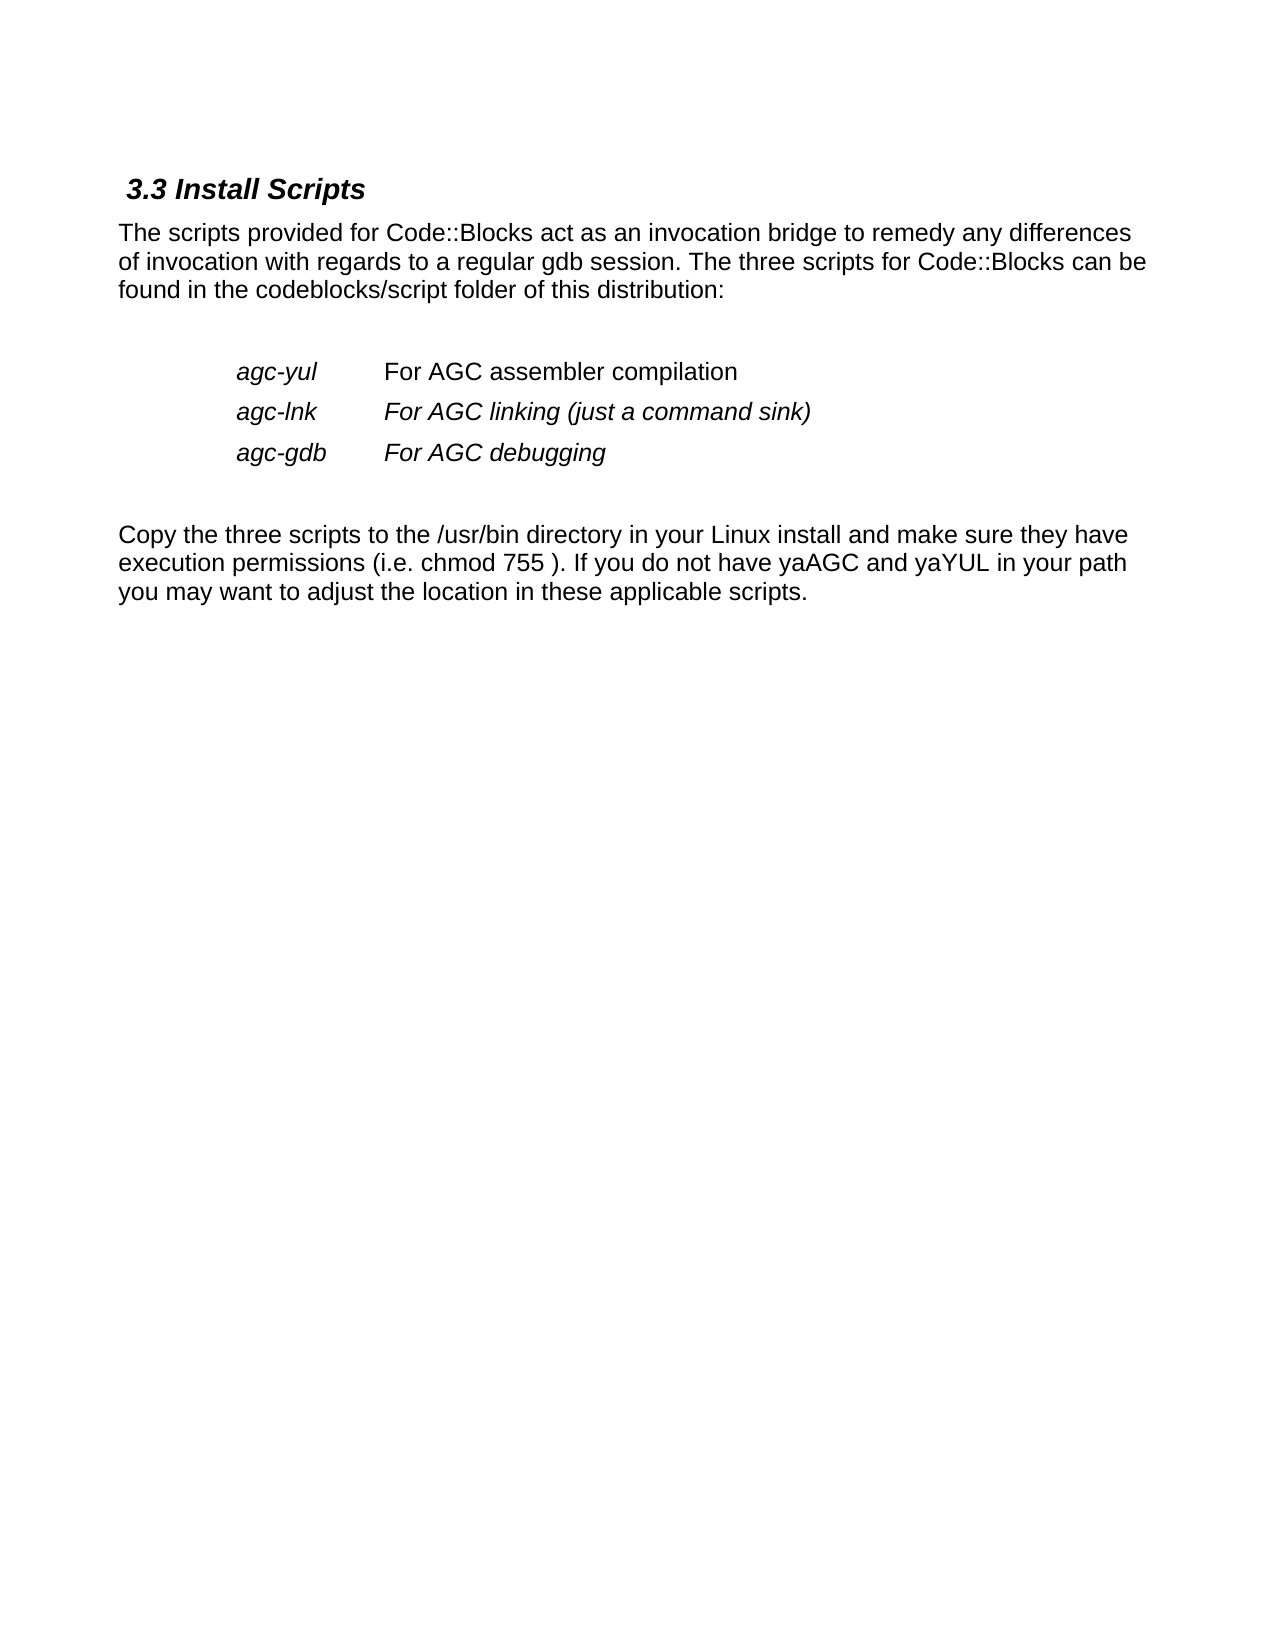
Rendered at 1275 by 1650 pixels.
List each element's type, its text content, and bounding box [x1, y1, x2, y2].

text Copy the three scripts to the /usr/bin directory in your Linux install and make sure they have execution permissions (i.e. chmod 755 ). If you do not have yaAGC and yaYUL in your path you may want to adjust the location in these applicable scripts. [118, 519, 1157, 606]
text The scripts provided for Code::Blocks act as an invocation bridge to remedy any differences of invocation with regards to a regular gdb session. The three scripts for Code::Blocks can be found in the codeblocks/script folder of this distribution: [118, 218, 1157, 304]
text agc-lnk For AGC linking (just a command sink) [236, 397, 1157, 426]
subtitle Install Scripts [118, 172, 1157, 206]
text agc-yul For AGC assembler compilation [236, 357, 1157, 385]
text agc-gdb For AGC debugging [236, 438, 1157, 467]
